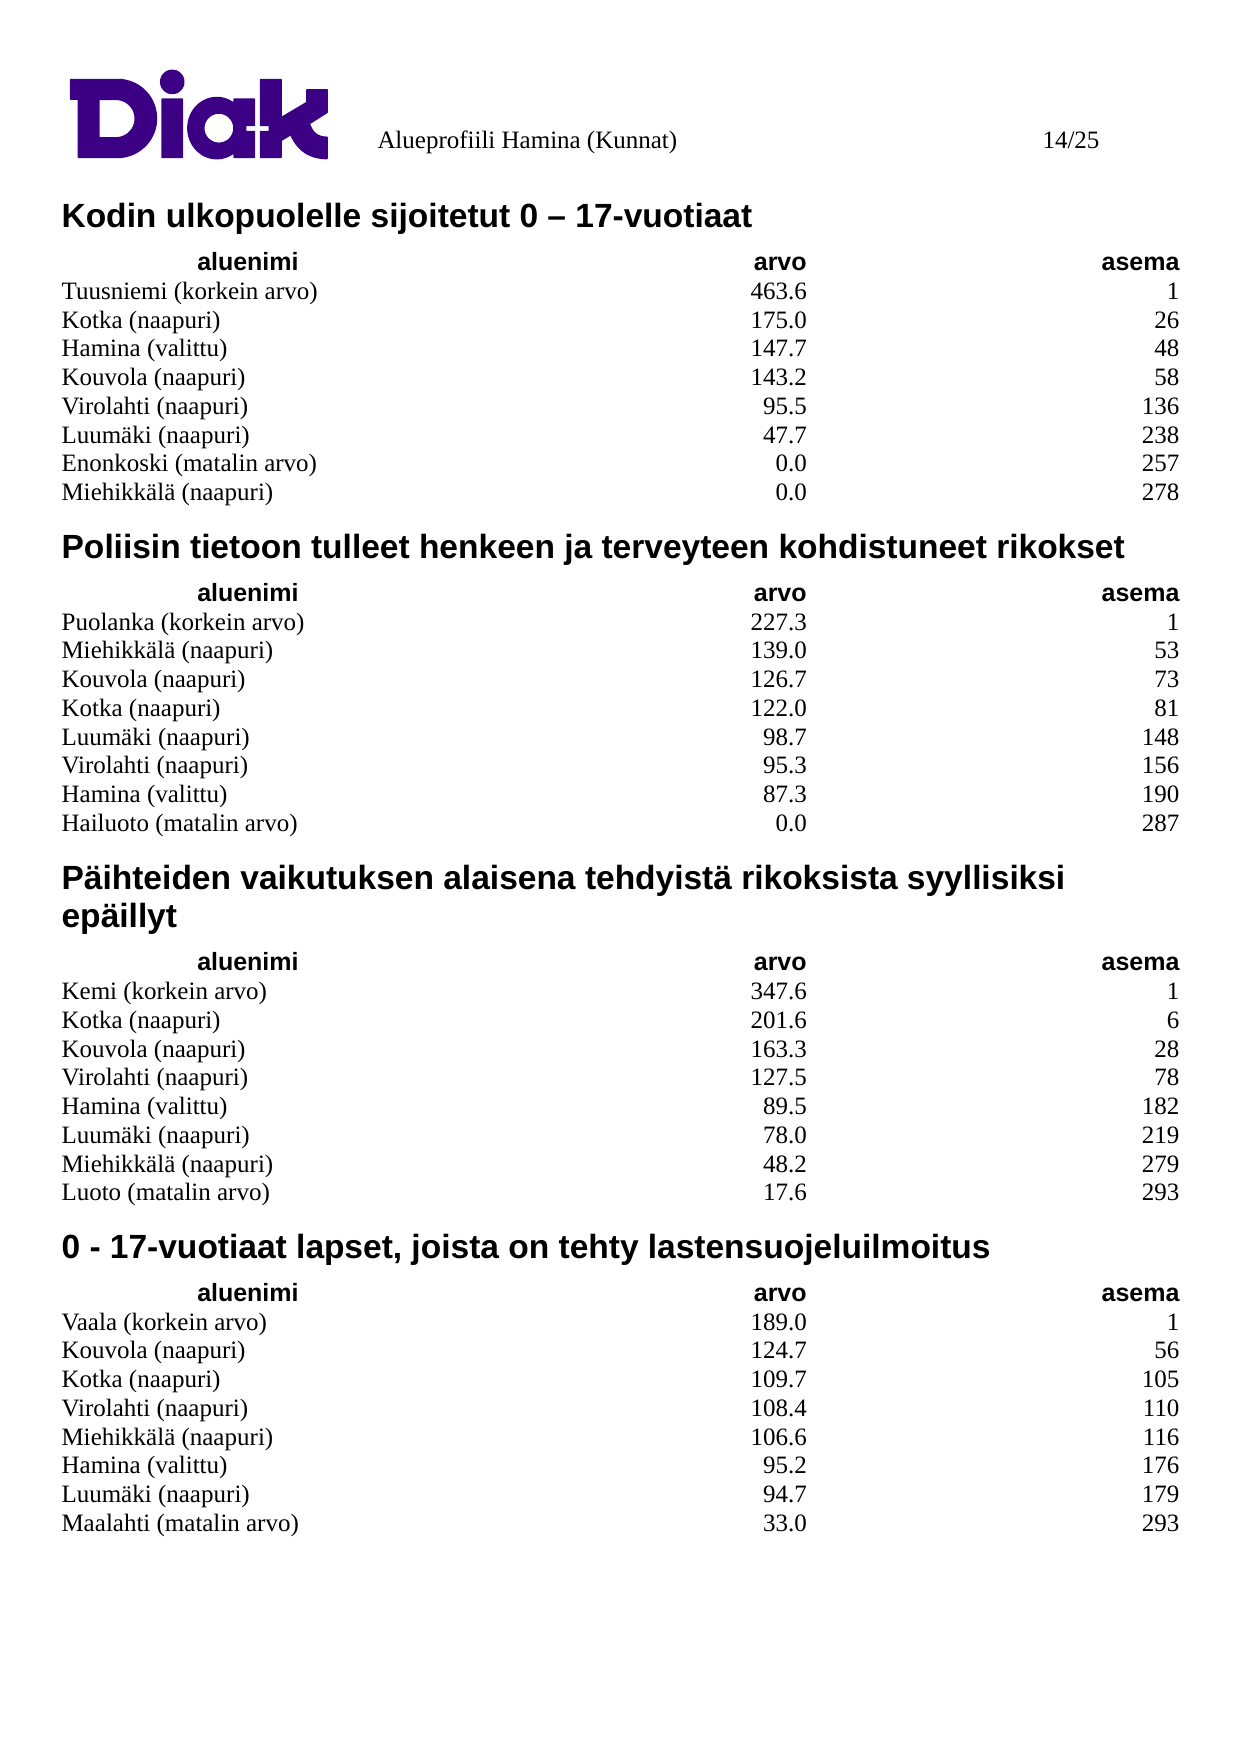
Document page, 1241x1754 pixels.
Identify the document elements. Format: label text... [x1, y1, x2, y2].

table_cell 0.0 [434, 449, 806, 477]
table_cell Hailuoto (matalin arvo) [61, 808, 434, 837]
table_header aluenimi [61, 578, 434, 607]
table_cell 293 [806, 1178, 1179, 1206]
table_cell 190 [806, 779, 1179, 808]
table_cell 176 [806, 1451, 1179, 1479]
table_cell Virolahti (naapuri) [61, 751, 434, 779]
table_cell 81 [806, 693, 1179, 722]
table_cell Kouvola (naapuri) [61, 664, 434, 693]
table_cell 48.2 [434, 1149, 806, 1177]
table_cell 87.3 [434, 779, 806, 808]
table_cell 287 [806, 808, 1179, 837]
table_cell 126.7 [434, 664, 806, 693]
table_cell Miehikkälä (naapuri) [61, 636, 434, 664]
table_cell Kouvola (naapuri) [61, 1336, 434, 1364]
table_cell Miehikkälä (naapuri) [61, 1422, 434, 1451]
table_cell 148 [806, 722, 1179, 751]
table_cell 17.6 [434, 1178, 806, 1206]
table_cell 0.0 [434, 477, 806, 506]
table_cell 279 [806, 1149, 1179, 1177]
table_cell 257 [806, 449, 1179, 477]
table_cell 139.0 [434, 636, 806, 664]
table_cell 182 [806, 1091, 1179, 1120]
table_cell 127.5 [434, 1063, 806, 1091]
subtitle Päihteiden vaikutuksen alaisena tehdyistä rikoksista syyllisiksi epäillyt [61, 858, 1179, 935]
table_cell 33.0 [434, 1508, 806, 1537]
table_cell Luumäki (naapuri) [61, 1120, 434, 1149]
table_cell 105 [806, 1364, 1179, 1393]
table_header asema [806, 948, 1179, 976]
table_cell 238 [806, 420, 1179, 448]
table_cell 293 [806, 1508, 1179, 1537]
table_cell Miehikkälä (naapuri) [61, 1149, 434, 1177]
table_cell 73 [806, 664, 1179, 693]
table_cell 110 [806, 1393, 1179, 1422]
table_cell Maalahti (matalin arvo) [61, 1508, 434, 1537]
table_cell 278 [806, 477, 1179, 506]
table_header arvo [434, 578, 806, 607]
table_cell Kotka (naapuri) [61, 1005, 434, 1034]
table_cell 175.0 [434, 305, 806, 333]
table_cell 95.3 [434, 751, 806, 779]
table_cell 95.5 [434, 391, 806, 420]
table_header aluenimi [61, 948, 434, 976]
subtitle Poliisin tietoon tulleet henkeen ja terveyteen kohdistuneet rikokset [61, 527, 1179, 566]
table_cell 147.7 [434, 334, 806, 362]
table_cell 108.4 [434, 1393, 806, 1422]
table_cell 122.0 [434, 693, 806, 722]
table_cell 201.6 [434, 1005, 806, 1034]
table_cell 0.0 [434, 808, 806, 837]
table_cell Vaala (korkein arvo) [61, 1307, 434, 1336]
table_cell Hamina (valittu) [61, 779, 434, 808]
table_cell 1 [806, 276, 1179, 305]
table_cell 116 [806, 1422, 1179, 1451]
table_cell Kotka (naapuri) [61, 305, 434, 333]
table_cell 6 [806, 1005, 1179, 1034]
table_cell Enonkoski (matalin arvo) [61, 449, 434, 477]
table_cell Kouvola (naapuri) [61, 1034, 434, 1062]
table_cell 179 [806, 1479, 1179, 1508]
table_cell 95.2 [434, 1451, 806, 1479]
table_header asema [806, 247, 1179, 276]
table_cell Luumäki (naapuri) [61, 1479, 434, 1508]
table_cell 1 [806, 1307, 1179, 1336]
table_cell 28 [806, 1034, 1179, 1062]
table_cell 463.6 [434, 276, 806, 305]
table_header asema [806, 1278, 1179, 1307]
table_cell 1 [806, 607, 1179, 636]
table_cell 143.2 [434, 362, 806, 391]
table_cell 98.7 [434, 722, 806, 751]
table_header arvo [434, 948, 806, 976]
subtitle 0 - 17-vuotiaat lapset, joista on tehty lastensuojeluilmoitus [61, 1227, 1179, 1266]
table_cell Miehikkälä (naapuri) [61, 477, 434, 506]
table_cell 347.6 [434, 976, 806, 1005]
table_cell Virolahti (naapuri) [61, 391, 434, 420]
table_cell 58 [806, 362, 1179, 391]
table_cell Luumäki (naapuri) [61, 722, 434, 751]
table_header aluenimi [61, 247, 434, 276]
table_header arvo [434, 247, 806, 276]
table_cell 78 [806, 1063, 1179, 1091]
table_cell 78.0 [434, 1120, 806, 1149]
table_cell Kotka (naapuri) [61, 1364, 434, 1393]
table_cell 56 [806, 1336, 1179, 1364]
table_cell Kouvola (naapuri) [61, 362, 434, 391]
table_cell Luoto (matalin arvo) [61, 1178, 434, 1206]
table_cell 106.6 [434, 1422, 806, 1451]
table_cell 26 [806, 305, 1179, 333]
table_cell 48 [806, 334, 1179, 362]
table_cell 163.3 [434, 1034, 806, 1062]
table_cell Hamina (valittu) [61, 334, 434, 362]
table_cell 53 [806, 636, 1179, 664]
table_header aluenimi [61, 1278, 434, 1307]
table_cell Hamina (valittu) [61, 1451, 434, 1479]
subtitle Kodin ulkopuolelle sijoitetut 0 – 17-vuotiaat [61, 196, 1179, 235]
table_cell 136 [806, 391, 1179, 420]
table_cell Hamina (valittu) [61, 1091, 434, 1120]
table_cell Virolahti (naapuri) [61, 1063, 434, 1091]
table_cell Kemi (korkein arvo) [61, 976, 434, 1005]
table_cell 124.7 [434, 1336, 806, 1364]
table_header arvo [434, 1278, 806, 1307]
table_cell Puolanka (korkein arvo) [61, 607, 434, 636]
table_cell 47.7 [434, 420, 806, 448]
table_cell 89.5 [434, 1091, 806, 1120]
table_cell 189.0 [434, 1307, 806, 1336]
table_cell 94.7 [434, 1479, 806, 1508]
table_cell 227.3 [434, 607, 806, 636]
table_header asema [806, 578, 1179, 607]
table_cell Virolahti (naapuri) [61, 1393, 434, 1422]
table_cell 1 [806, 976, 1179, 1005]
table_cell 109.7 [434, 1364, 806, 1393]
table_cell Kotka (naapuri) [61, 693, 434, 722]
table_cell Tuusniemi (korkein arvo) [61, 276, 434, 305]
table_cell 219 [806, 1120, 1179, 1149]
table_cell Luumäki (naapuri) [61, 420, 434, 448]
table_cell 156 [806, 751, 1179, 779]
